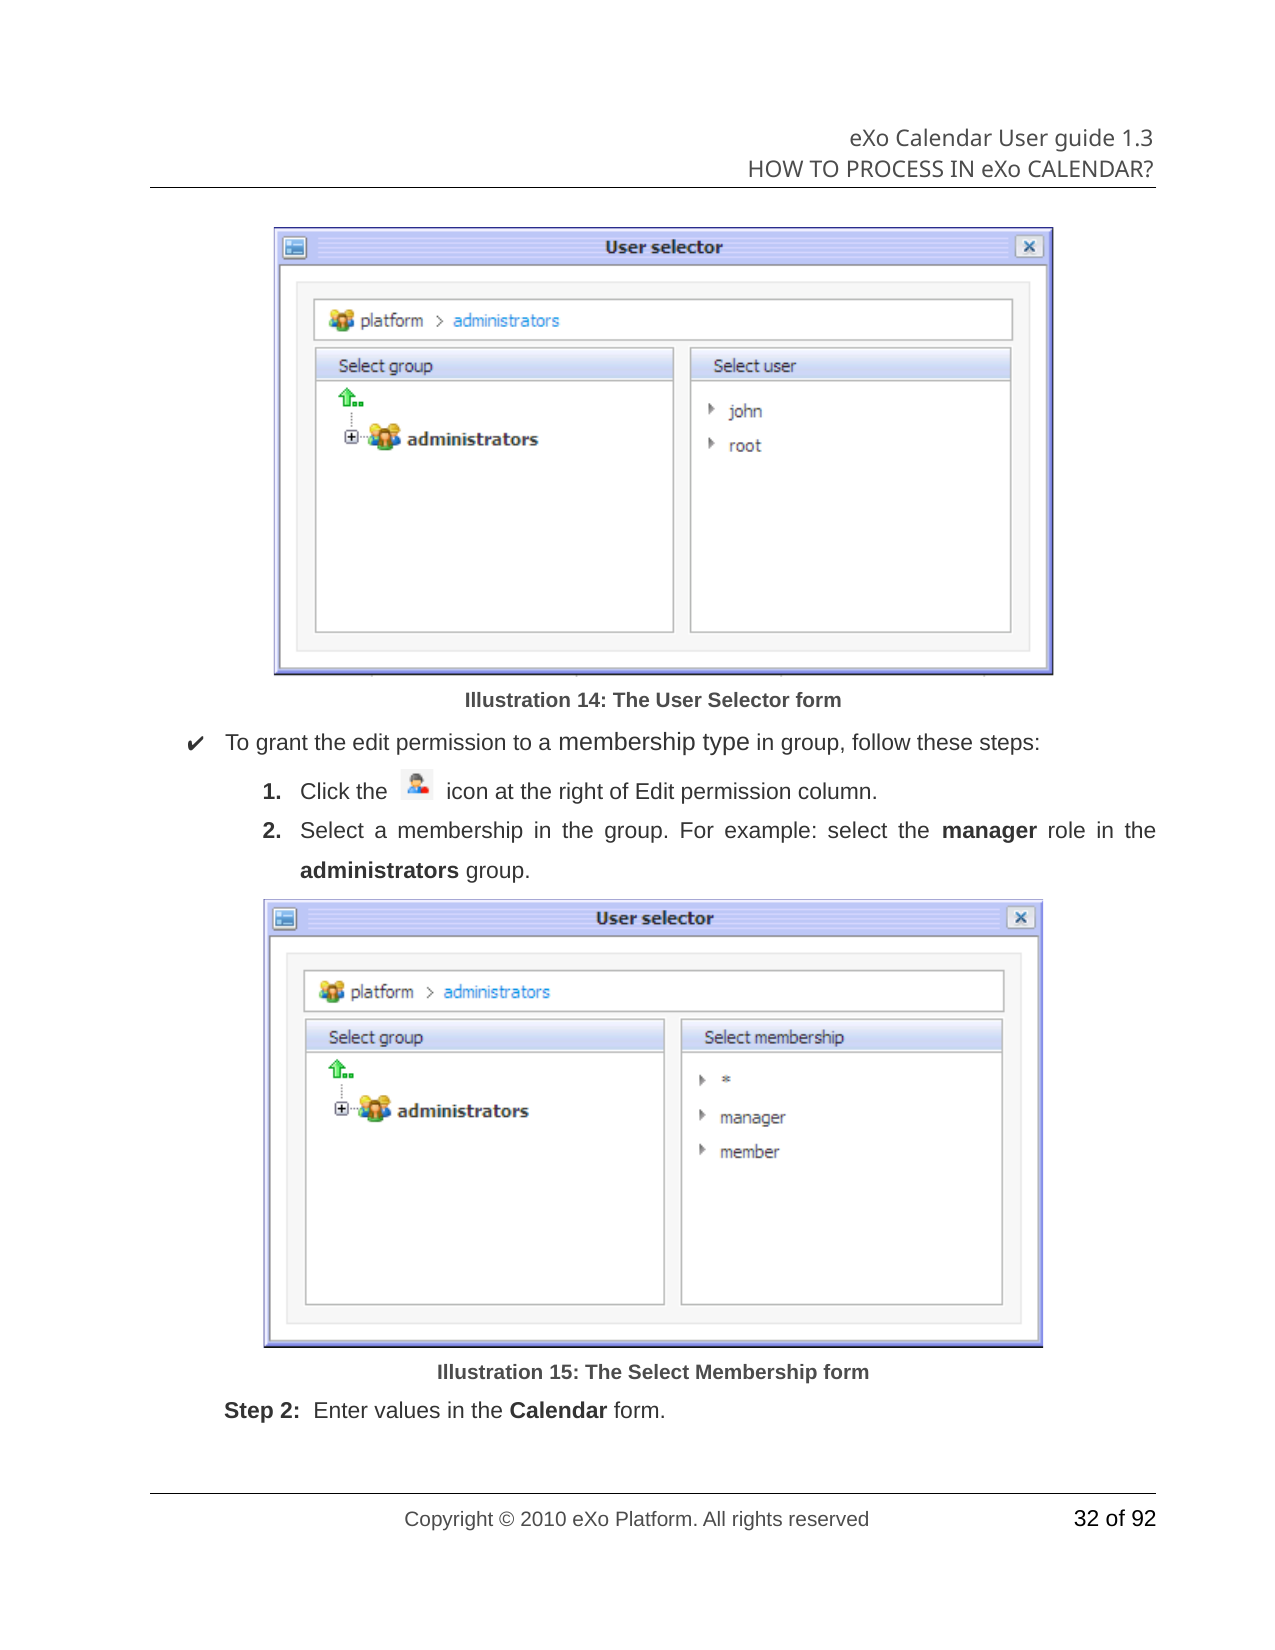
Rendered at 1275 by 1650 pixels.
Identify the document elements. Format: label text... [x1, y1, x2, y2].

list Click the icon at the right of Edit permission column. [262, 770, 1156, 804]
picture [273, 227, 1054, 677]
picture [400, 769, 434, 800]
list To grant the edit permission to a membership type in group, follow these steps: [187, 217, 1156, 755]
list Illustration 14: The User Selector form [263, 240, 1043, 712]
list Select a membership in the group. For example: select the manager role in the administrators group. [262, 817, 1156, 883]
picture [263, 899, 1044, 1348]
text Illustration 15: The Select Membership form [261, 912, 1045, 1383]
text Step 2: Enter values in the Calendar form. [224, 896, 1156, 1423]
